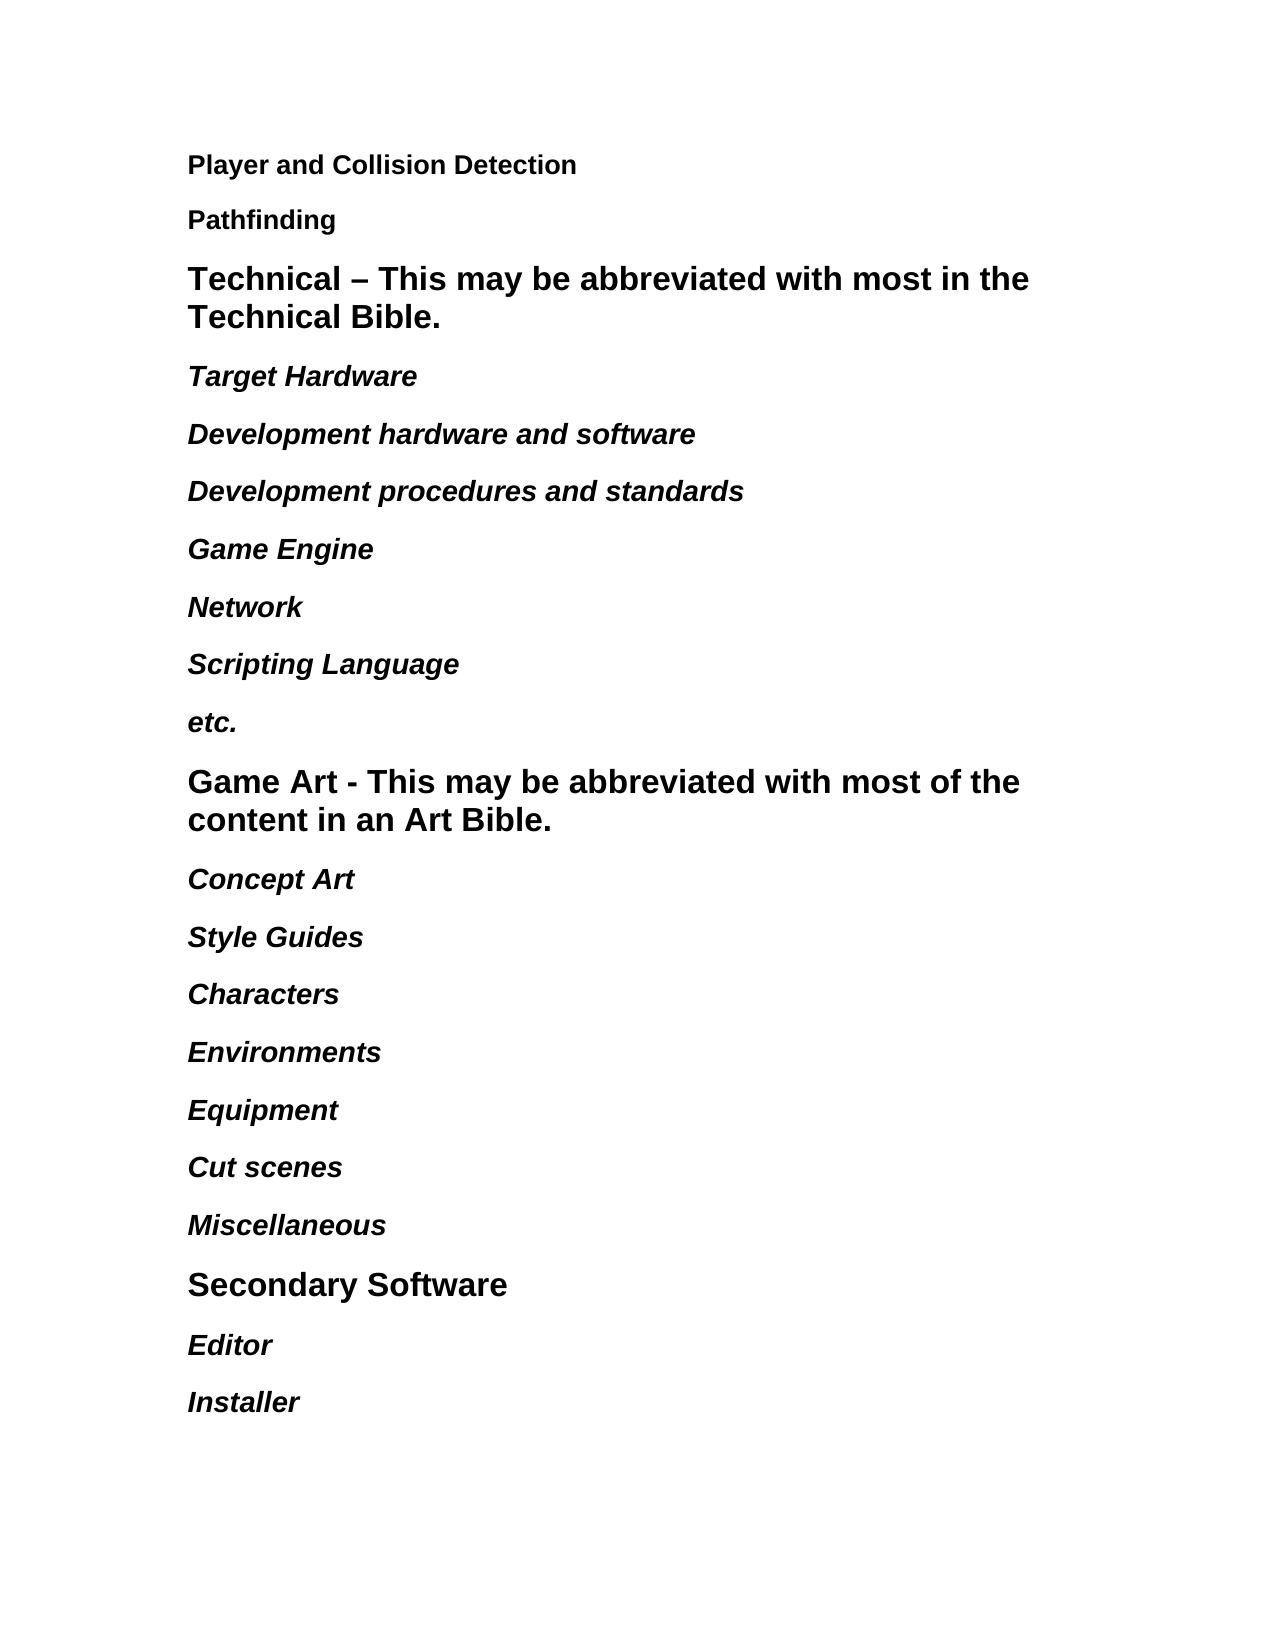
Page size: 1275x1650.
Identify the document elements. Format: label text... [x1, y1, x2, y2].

subtitle Secondary Software [187, 1266, 1087, 1303]
subtitle Network [187, 591, 1087, 623]
text etc. [187, 706, 1087, 738]
subtitle Target Hardware [187, 360, 1087, 393]
subtitle Technical – This may be abbreviated with most in the Technical Bible. [187, 261, 1087, 335]
subtitle Development hardware and software [187, 418, 1087, 450]
subtitle Characters [187, 978, 1087, 1011]
subtitle Development procedures and standards [187, 475, 1087, 508]
subtitle Miscellaneous [187, 1209, 1087, 1241]
subtitle Environments [187, 1036, 1087, 1068]
text Editor [187, 1328, 1087, 1361]
subtitle Player and Collision Detection [187, 150, 1087, 180]
subtitle Scripting Language [187, 648, 1087, 681]
subtitle Pathfinding [187, 205, 1087, 236]
subtitle Equipment [187, 1093, 1087, 1126]
subtitle Game Art - This may be abbreviated with most of the content in an Art Bible. [187, 763, 1087, 838]
text Installer [187, 1386, 1087, 1419]
subtitle Cut scenes [187, 1151, 1087, 1184]
subtitle Concept Art [187, 863, 1087, 896]
subtitle Style Guides [187, 921, 1087, 953]
subtitle Game Engine [187, 533, 1087, 566]
